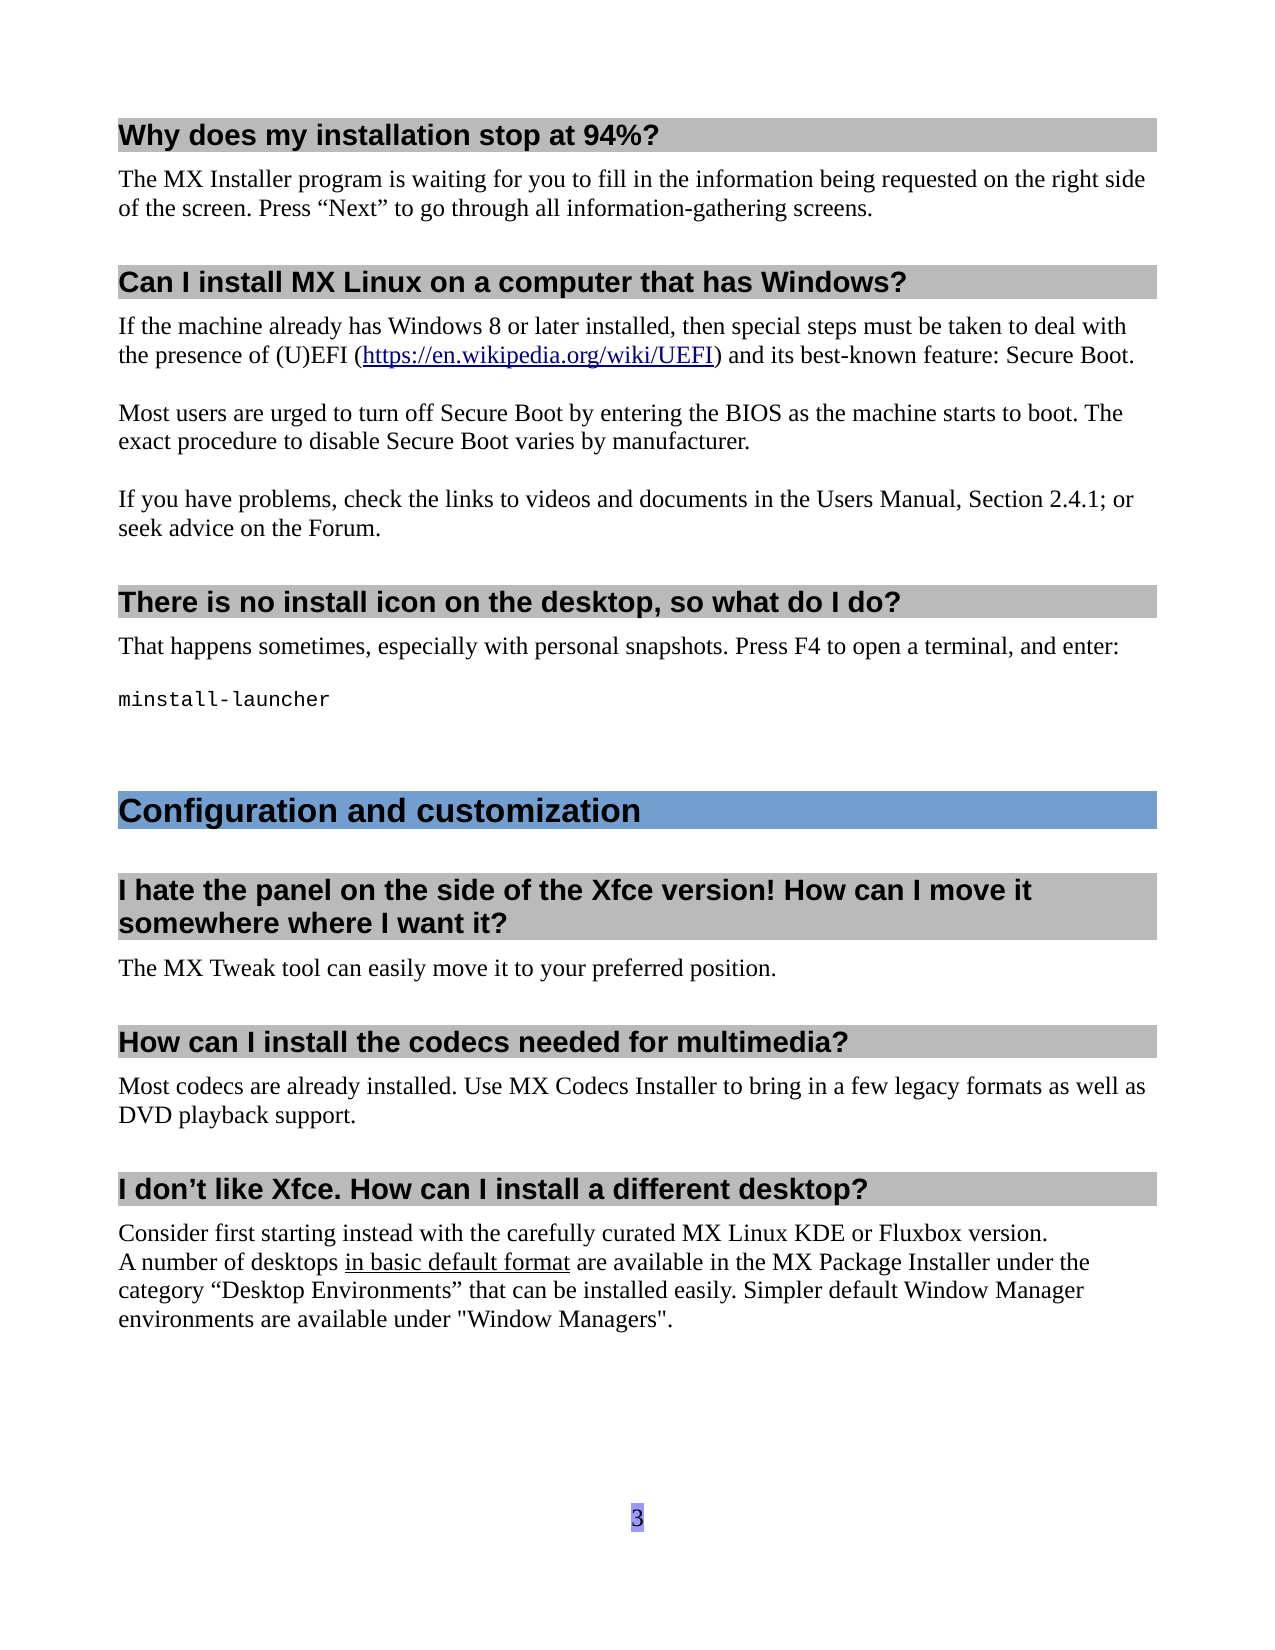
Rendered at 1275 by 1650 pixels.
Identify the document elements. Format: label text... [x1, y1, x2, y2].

text Consider first starting instead with the carefully curated MX Linux KDE or Fluxbox version. [118, 1218, 1157, 1247]
subtitle Can I install MX Linux on a computer that has Windows? [118, 265, 1157, 299]
text A number of desktops in basic default format are available in the MX Package Installer under the category “Desktop Environments” that can be installed easily. Simpler default Window Manager environments are available under "Window Managers". [118, 1247, 1157, 1333]
subtitle I don’t like Xfce. How can I install a different desktop? [118, 1172, 1157, 1206]
subtitle I hate the panel on the side of the Xfce version! How can I move it somewhere where I want it? [118, 873, 1157, 940]
text That happens sometimes, especially with personal snapshots. Press F4 to open a terminal, and enter: [118, 631, 1157, 660]
text minstall-launcher [118, 688, 1157, 712]
text If you have problems, check the links to videos and documents in the Users Manual, Section 2.4.1; or seek advice on the Forum. [118, 484, 1157, 541]
text Most codecs are already installed. Use MX Codecs Installer to bring in a few legacy formats as well as DVD playback support. [118, 1071, 1157, 1128]
text If the machine already has Windows 8 or later installed, then special steps must be taken to deal with the presence of (U)EFI (https://en.wikipedia.org/wiki/UEFI) and its best-known feature: Secure Boot. [118, 311, 1157, 369]
text The MX Tweak tool can easily move it to your preferred position. [118, 953, 1157, 981]
text Most users are urged to turn off Secure Boot by entering the BIOS as the machine starts to boot. The exact procedure to disable Secure Boot varies by manufacturer. [118, 398, 1157, 455]
text The MX Installer program is waiting for you to fill in the information being requested on the right side of the screen. Press “Next” to go through all information-gathering screens. [118, 164, 1157, 222]
subtitle How can I install the codecs needed for multimedia? [118, 1025, 1157, 1058]
subtitle There is no install icon on the desktop, so what do I do? [118, 585, 1157, 618]
subtitle Why does my installation stop at 94%? [118, 118, 1157, 152]
subtitle Configuration and customization [118, 791, 1157, 829]
